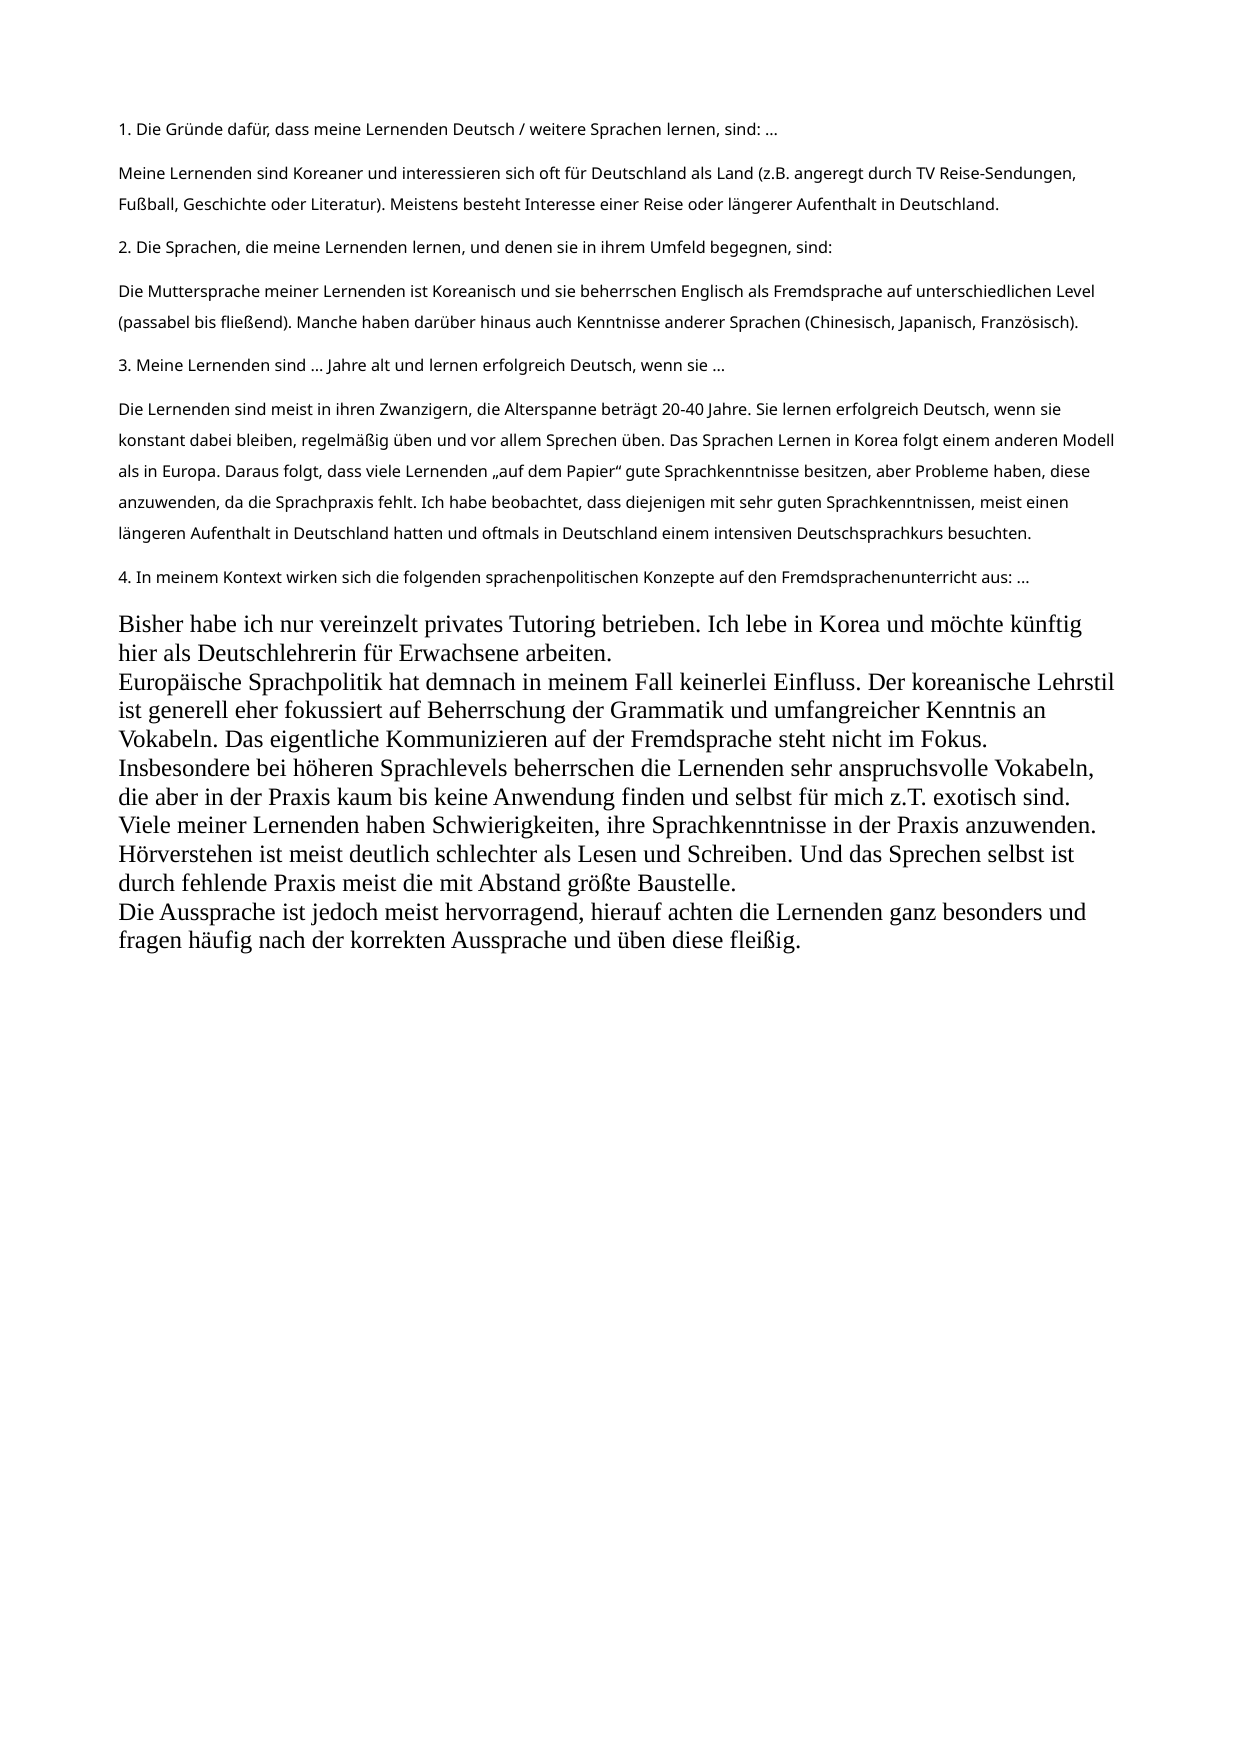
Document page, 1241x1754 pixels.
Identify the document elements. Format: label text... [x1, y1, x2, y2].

text 2. Die Sprachen, die meine Lernenden lernen, und denen sie in ihrem Umfeld begegnen, sind: [118, 236, 1122, 258]
text 1. Die Gründe dafür, dass meine Lernenden Deutsch / weitere Sprachen lernen, sind: … [118, 118, 1122, 140]
text Meine Lernenden sind Koreaner und interessieren sich oft für Deutschland als Land (z.B. angeregt durch TV Reise-Sendungen, Fußball, Geschichte oder Literatur). Meistens besteht Interesse einer Reise oder längerer Aufenthalt in Deutschland. [118, 162, 1122, 215]
text Bisher habe ich nur vereinzelt privates Tutoring betrieben. Ich lebe in Korea und möchte künftig hier als Deutschlehrerin für Erwachsene arbeiten. [118, 609, 1122, 667]
text 4. In meinem Kontext wirken sich die folgenden sprachenpolitischen Konzepte auf den Fremdsprachenunterricht aus: ... [118, 566, 1122, 588]
text 3. Meine Lernenden sind … Jahre alt und lernen erfolgreich Deutsch, wenn sie … [118, 354, 1122, 377]
text Die Lernenden sind meist in ihren Zwanzigern, die Alterspanne beträgt 20-40 Jahre. Sie lernen erfolgreich Deutsch, wenn sie konstant dabei bleiben, regelmäßig üben und vor allem Sprechen üben. Das Sprachen Lernen in Korea folgt einem anderen Modell als in Europa. Daraus folgt, dass viele Lernenden „auf dem Papier“ gute Sprachkenntnisse besitzen, aber Probleme haben, diese anzuwenden, da die Sprachpraxis fehlt. Ich habe beobachtet, dass diejenigen mit sehr guten Sprachkenntnissen, meist einen längeren Aufenthalt in Deutschland hatten und oftmals in Deutschland einem intensiven Deutschsprachkurs besuchten. [118, 398, 1122, 544]
text Die Muttersprache meiner Lernenden ist Koreanisch und sie beherrschen Englisch als Fremdsprache auf unterschiedlichen Level (passabel bis fließend). Manche haben darüber hinaus auch Kenntnisse anderer Sprachen (Chinesisch, Japanisch, Französisch). [118, 280, 1122, 333]
text Die Aussprache ist jedoch meist hervorragend, hierauf achten die Lernenden ganz besonders und fragen häufig nach der korrekten Aussprache und üben diese fleißig. [118, 897, 1122, 954]
text Europäische Sprachpolitik hat demnach in meinem Fall keinerlei Einfluss. Der koreanische Lehrstil ist generell eher fokussiert auf Beherrschung der Grammatik und umfangreicher Kenntnis an Vokabeln. Das eigentliche Kommunizieren auf der Fremdsprache steht nicht im Fokus. Insbesondere bei höheren Sprachlevels beherrschen die Lernenden sehr anspruchsvolle Vokabeln, die aber in der Praxis kaum bis keine Anwendung finden und selbst für mich z.T. exotisch sind. Viele meiner Lernenden haben Schwierigkeiten, ihre Sprachkenntnisse in der Praxis anzuwenden. Hörverstehen ist meist deutlich schlechter als Lesen und Schreiben. Und das Sprechen selbst ist durch fehlende Praxis meist die mit Abstand größte Baustelle. [118, 667, 1122, 897]
